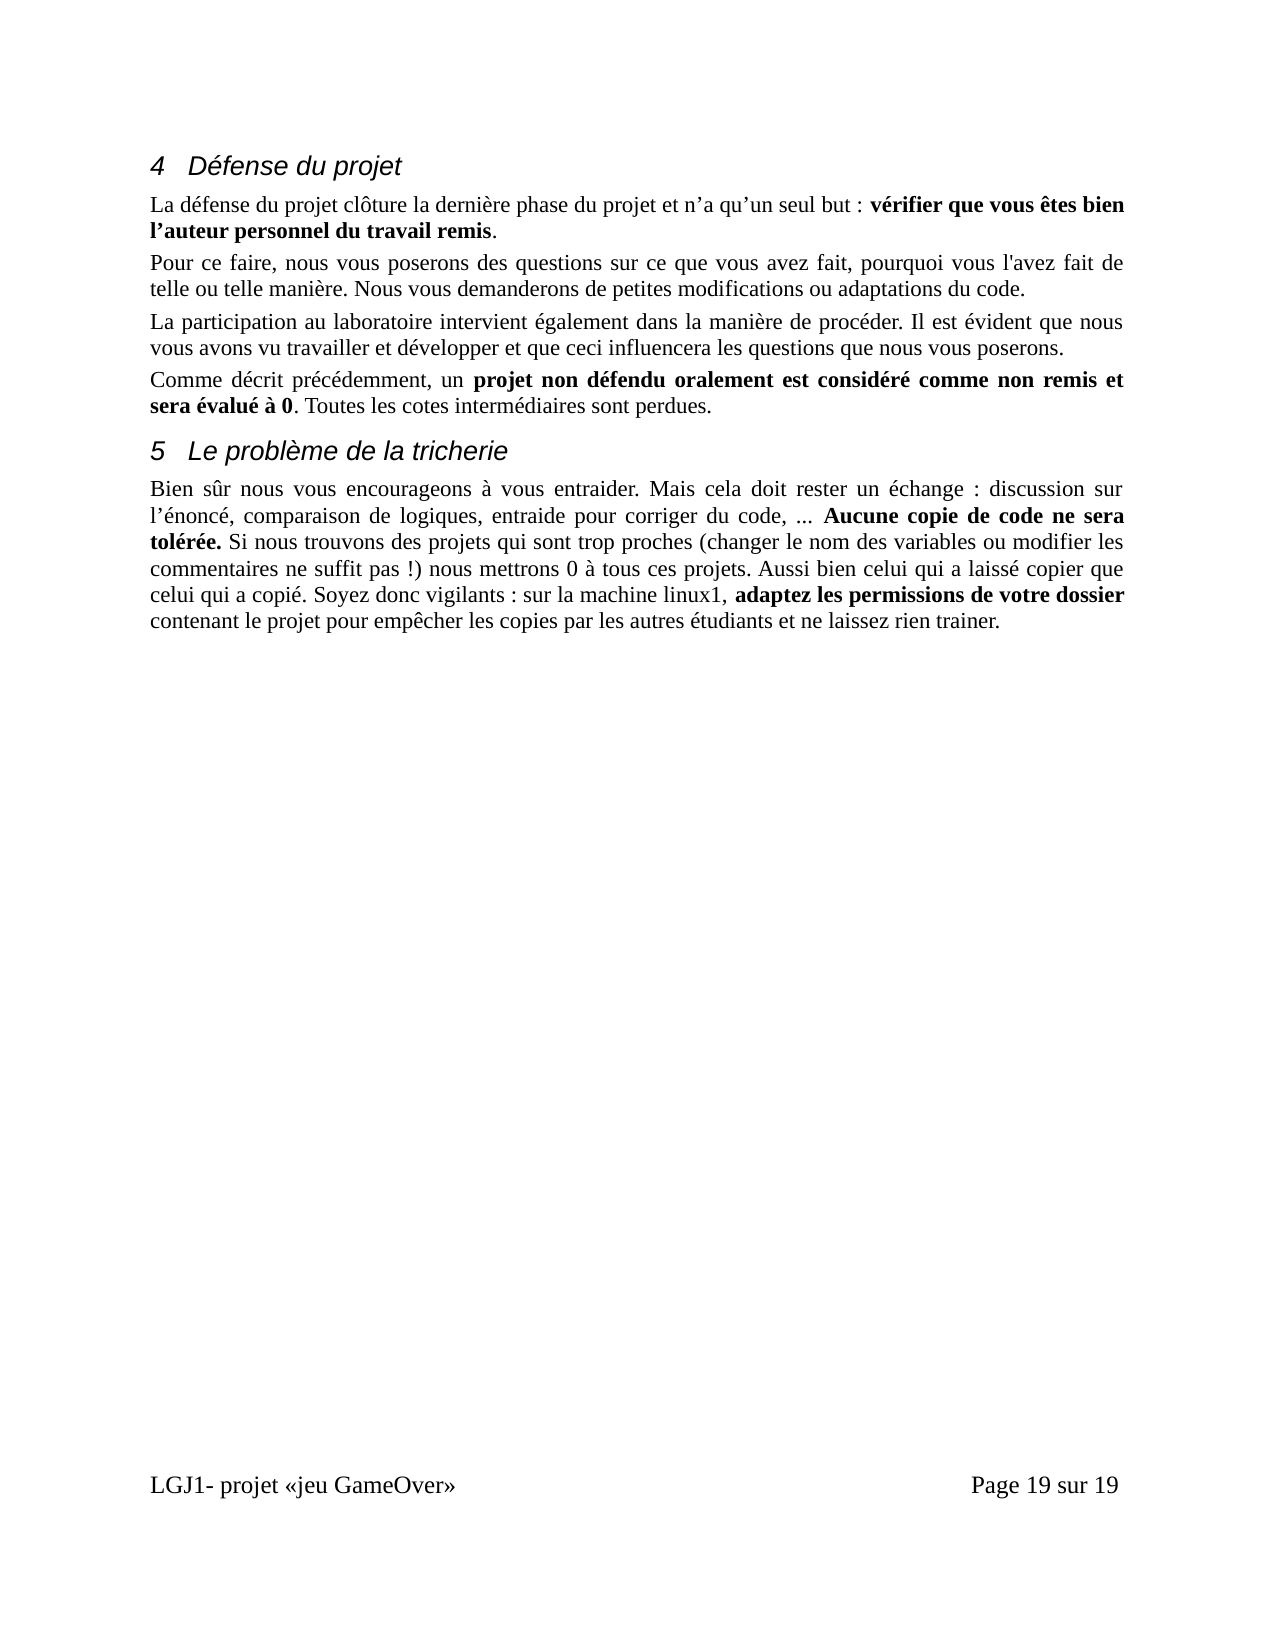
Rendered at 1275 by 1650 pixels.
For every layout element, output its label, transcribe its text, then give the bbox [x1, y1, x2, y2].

text Bien sûr nous vous encourageons à vous entraider. Mais cela doit rester un échange : discussion sur l’énoncé, comparaison de logiques, entraide pour corriger du code, ... Aucune copie de code ne sera tolérée. Si nous trouvons des projets qui sont trop proches (changer le nom des variables ou modifier les commentaires ne suffit pas !) nous mettrons 0 à tous ces projets. Aussi bien celui qui a laissé copier que celui qui a copié. Soyez donc vigilants : sur la machine linux1, adaptez les permissions de votre dossier contenant le projet pour empêcher les copies par les autres étudiants et ne laissez rien trainer. [150, 476, 1125, 634]
subtitle Le problème de la tricherie [150, 435, 1125, 466]
text La participation au laboratoire intervient également dans la manière de procéder. Il est évident que nous vous avons vu travailler et développer et que ceci influencera les questions que nous vous poserons. [150, 308, 1125, 360]
text La défense du projet clôture la dernière phase du projet et n’a qu’un seul but : vérifier que vous êtes bien l’auteur personnel du travail remis. [150, 191, 1125, 243]
text Pour ce faire, nous vous poserons des questions sur ce que vous avez fait, pourquoi vous l'avez fait de telle ou telle manière. Nous vous demanderons de petites modifications ou adaptations du code. [150, 249, 1125, 302]
subtitle Défense du projet [150, 150, 1125, 181]
text Comme décrit précédemment, un projet non défendu oralement est considéré comme non remis et sera évalué à 0. Toutes les cotes intermédiaires sont perdues. [150, 366, 1125, 419]
